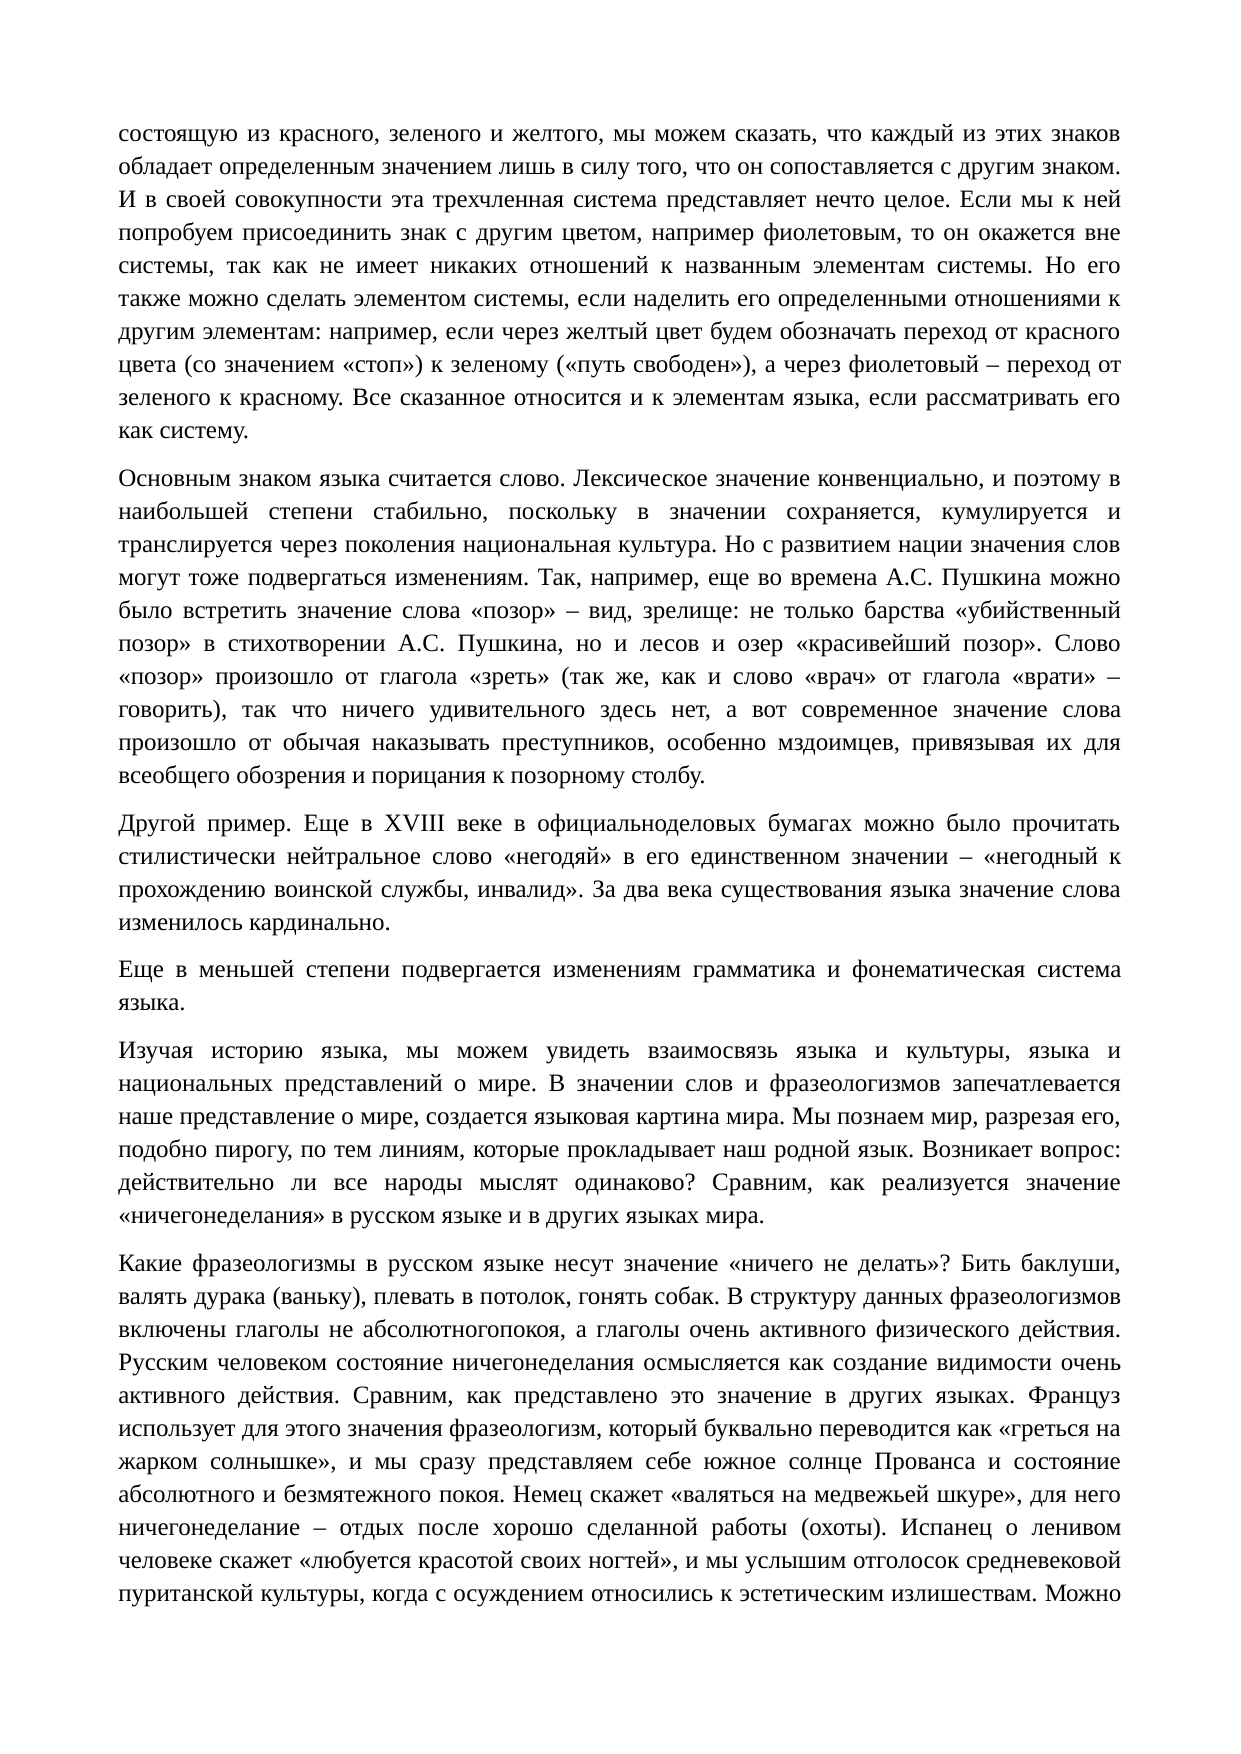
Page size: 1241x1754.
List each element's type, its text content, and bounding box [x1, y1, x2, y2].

text Основным знаком языка считается слово. Лексическое значение конвенциально, и поэтому в наибольшей степени стабильно, поскольку в значении сохраняется, кумулируется и транслируется через поколения национальная культура. Но с развитием нации значения слов могут тоже подвергаться изменениям. Так, например, еще во времена А.С. Пушкина можно было встретить значение слова «позор» – вид, зрелище: не только барства «убийственный позор» в стихотворении А.С. Пушкина, но и лесов и озер «красивейший позор». Слово «позор» произошло от глагола «зреть» (так же, как и слово «врач» от глагола «врати» – говорить), так что ничего удивительного здесь нет, а вот современное значение слова произошло от обычая наказывать преступников, особенно мздоимцев, привязывая их для всеобщего обозрения и порицания к позорному столбу. [118, 463, 1122, 789]
text состоящую из красного, зеленого и желтого, мы можем сказать, что каждый из этих знаков обладает определенным значением лишь в силу того, что он сопоставляется с другим знаком. И в своей совокупности эта трехчленная система представляет нечто целое. Если мы к ней попробуем присоединить знак с другим цветом, например фиолетовым, то он окажется вне системы, так как не имеет никаких отношений к названным элементам системы. Но его также можно сделать элементом системы, если наделить его определенными отношениями к другим элементам: например, если через желтый цвет будем обозначать переход от красного цвета (со значением «стоп») к зеленому («путь свободен»), а через фиолетовый – переход от зеленого к красному. Все сказанное относится и к элементам языка, если рассматривать его как систему. [118, 118, 1122, 444]
text Другой пример. Еще в XVIII веке в официальноделовых бумагах можно было прочитать стилистически нейтральное слово «негодяй» в его единственном значении – «негодный к прохождению воинской службы, инвалид». За два века существования языка значение слова изменилось кардинально. [118, 808, 1122, 936]
text Какие фразеологизмы в русском языке несут значение «ничего не делать»? Бить баклуши, валять дурака (ваньку), плевать в потолок, гонять собак. В структуру данных фразеологизмов включены глаголы не абсолютногопокоя, а глаголы очень активного физического действия. Русским человеком состояние ничегонеделания осмысляется как создание видимости очень активного действия. Сравним, как представлено это значение в других языках. Француз использует для этого значения фразеологизм, который буквально переводится как «греться на жарком солнышке», и мы сразу представляем себе южное солнце Прованса и состояние абсолютного и безмятежного покоя. Немец скажет «валяться на медвежьей шкуре», для него ничегонеделание – отдых после хорошо сделанной работы (охоты). Испанец о ленивом человеке скажет «любуется красотой своих ногтей», и мы услышим отголосок средневековой пуританской культуры, когда с осуждением относились к эстетическим излишествам. Можно [118, 1248, 1122, 1607]
text Еще в меньшей степени подвергается изменениям грамматика и фонематическая система языка. [118, 954, 1122, 1016]
text Изучая историю языка, мы можем увидеть взаимосвязь языка и культуры, языка и национальных представлений о мире. В значении слов и фразеологизмов запечатлевается наше представление о мире, создается языковая картина мира. Мы познаем мир, разрезая его, подобно пирогу, по тем линиям, которые прокладывает наш родной язык. Возникает вопрос: действительно ли все народы мыслят одинаково? Сравним, как реализуется значение «ничегонеделания» в русском языке и в других языках мира. [118, 1035, 1122, 1229]
